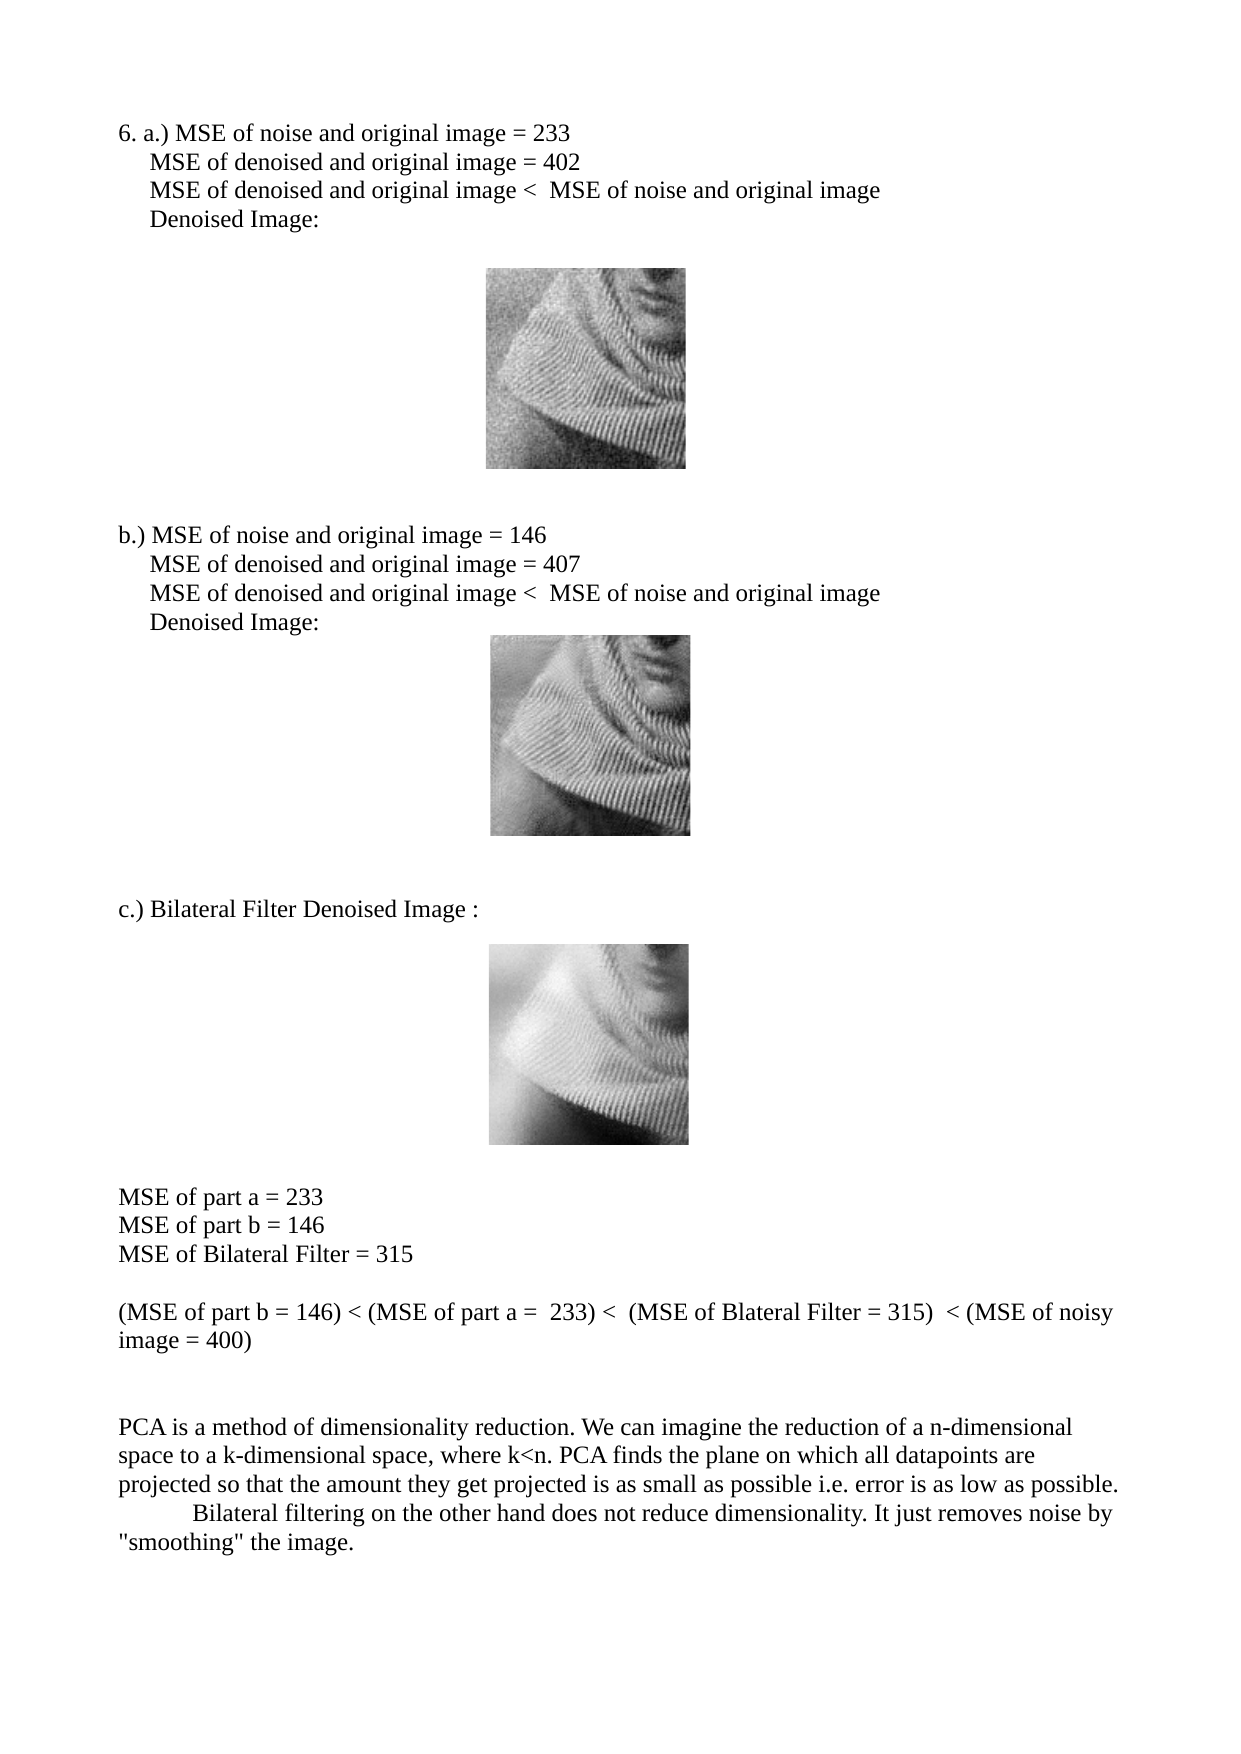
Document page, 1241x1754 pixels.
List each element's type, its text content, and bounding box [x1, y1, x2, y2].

picture [490, 635, 691, 836]
text Denoised Image: [118, 607, 1122, 636]
text b.) MSE of noise and original image = 146 [118, 521, 1122, 549]
text MSE of Bilateral Filter = 315 [118, 1239, 1122, 1268]
text MSE of denoised and original image < MSE of noise and original image [118, 578, 1122, 607]
text MSE of denoised and original image = 407 [118, 549, 1122, 578]
text MSE of denoised and original image < MSE of noise and original image [118, 176, 1122, 204]
picture [488, 944, 689, 1145]
text Denoised Image: [118, 204, 1122, 233]
text 6. a.) MSE of noise and original image = 233 [118, 118, 1122, 147]
text MSE of denoised and original image = 402 [118, 147, 1122, 176]
text MSE of part a = 233 [118, 1182, 1122, 1211]
text PCA is a method of dimensionality reduction. We can imagine the reduction of a n-dimensional space to a k-dimensional space, where k<n. PCA finds the plane on which all datapoints are projected so that the amount they get projected is as small as possible i.e. error is as low as possible. [118, 1412, 1122, 1498]
text Bilateral filtering on the other hand does not reduce dimensionality. It just removes noise by "smoothing" the image. [118, 1498, 1122, 1556]
picture [485, 268, 686, 469]
text (MSE of part b = 146) < (MSE of part a = 233) < (MSE of Blateral Filter = 315) < (MSE of noisy image = 400) [118, 1297, 1122, 1354]
text MSE of part b = 146 [118, 1211, 1122, 1239]
text c.) Bilateral Filter Denoised Image : [118, 894, 1122, 923]
